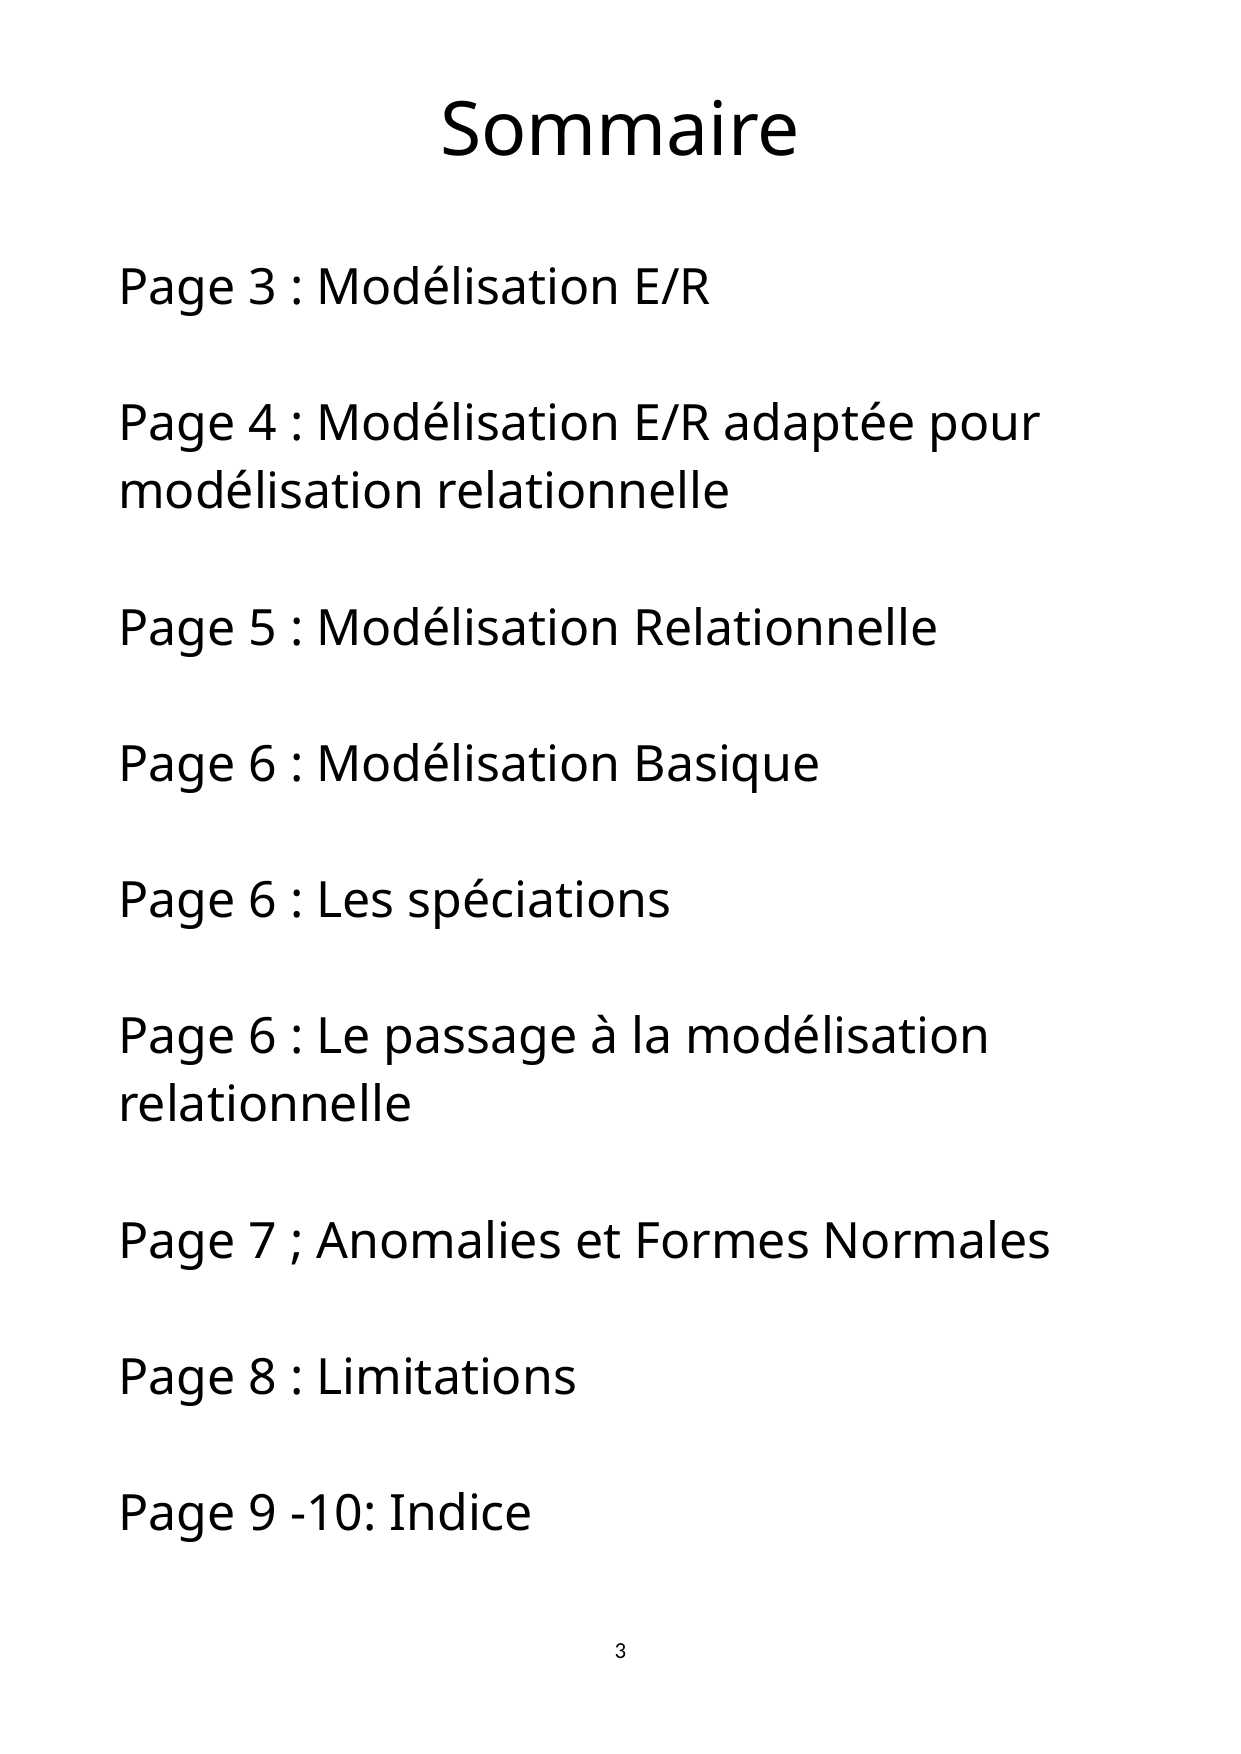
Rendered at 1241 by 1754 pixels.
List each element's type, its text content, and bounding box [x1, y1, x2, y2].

text Page 3 : Modélisation E/R [118, 251, 1122, 319]
text Page 8 : Limitations [118, 1341, 1122, 1409]
text Page 9 -10: Indice [118, 1477, 1122, 1545]
text Page 6 : Les spéciations [118, 864, 1122, 932]
text Page 6 : Modélisation Basique [118, 728, 1122, 796]
text Page 4 : Modélisation E/R adaptée pour modélisation relationnelle [118, 387, 1122, 523]
text Sommaire [118, 75, 1122, 177]
text Page 5 : Modélisation Relationnelle [118, 592, 1122, 660]
text Page 6 : Le passage à la modélisation relationnelle [118, 1000, 1122, 1137]
text Page 7 ; Anomalies et Formes Normales [118, 1205, 1122, 1273]
